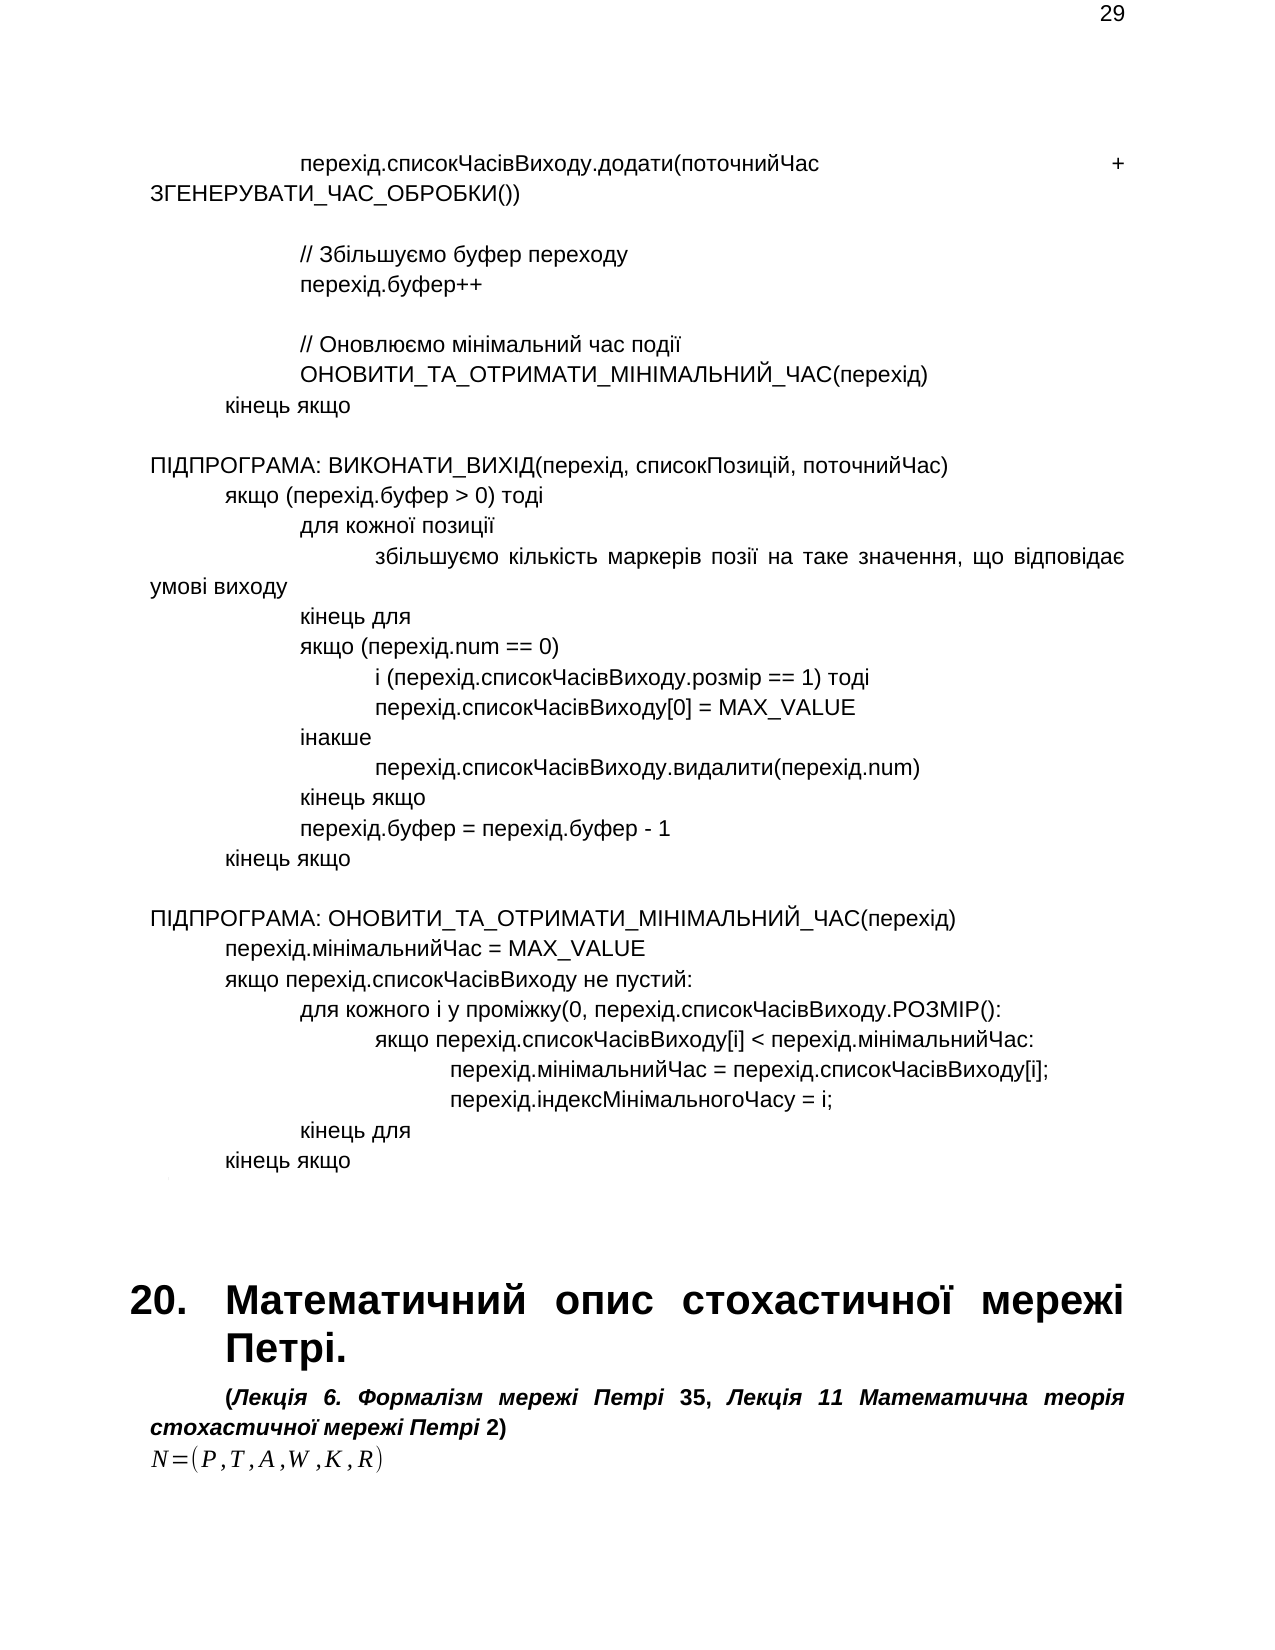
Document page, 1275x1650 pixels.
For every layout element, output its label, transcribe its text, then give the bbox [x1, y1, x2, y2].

text перехід.буфер = перехід.буфер - 1 [150, 814, 1125, 841]
text якщо перехід.списокЧасівВиходу[i] < перехід.мінімальнийЧас: [150, 1026, 1125, 1052]
text і (перехід.списокЧасівВиходу.розмір == 1) тоді [150, 663, 1125, 690]
text якщо (перехід.буфер > 0) тоді [150, 482, 1125, 509]
text перехід.індексМінімальногоЧасу = i; [150, 1086, 1125, 1113]
text перехід.мінімальнийЧас = перехід.списокЧасівВиходу[i]; [150, 1056, 1125, 1083]
text для кожного i у проміжку(0, перехід.списокЧасівВиходу.РОЗМІР(): [150, 996, 1125, 1022]
text кінець якщо [150, 1147, 1125, 1173]
text перехід.мінімальнийЧас = MAX_VALUE [150, 935, 1125, 962]
text інакше [150, 724, 1125, 750]
text ПІДПРОГРАМА: ВИКОНАТИ_ВИХІД(перехід, списокПозицій, поточнийЧас) [150, 452, 1125, 478]
text перехід.списокЧасівВиходу.додати(поточнийЧас + ЗГЕНЕРУВАТИ_ЧАС_ОБРОБКИ()) [150, 150, 1125, 207]
text перехід.буфер++ [150, 271, 1125, 297]
text // Оновлюємо мінімальний час події [150, 331, 1125, 358]
text якщо перехід.списокЧасівВиходу не пустий: [150, 966, 1125, 992]
text ПІДПРОГРАМА: ОНОВИТИ_ТА_ОТРИМАТИ_МІНІМАЛЬНИЙ_ЧАС(перехід) [150, 905, 1125, 932]
text ОНОВИТИ_ТА_ОТРИМАТИ_МІНІМАЛЬНИЙ_ЧАС(перехід) [150, 361, 1125, 388]
text кінець для [150, 603, 1125, 629]
text кінець для [150, 1117, 1125, 1143]
text якщо (перехід.num == 0) [150, 633, 1125, 660]
text кінець якщо [150, 392, 1125, 418]
text (Лекція 6. Формалізм мережі Петрі 35, Лекція 11 Математична теорія стохастичної мережі Петрі 2) [150, 1384, 1125, 1440]
text перехід.списокЧасівВиходу[0] = MAX_VALUE [150, 694, 1125, 720]
text збільшуємо кількість маркерів позії на таке значення, що відповідає умові виходу [150, 543, 1125, 599]
text кінець якщо [150, 845, 1125, 871]
text // Збільшуємо буфер переходу [150, 241, 1125, 267]
text для кожної позиції [150, 512, 1125, 539]
subtitle Математичний опис стохастичної мережі Петрі. [187, 1275, 1125, 1371]
text перехід.списокЧасівВиходу.видалити(перехід.num) [150, 754, 1125, 781]
text кінець якщо [150, 784, 1125, 811]
